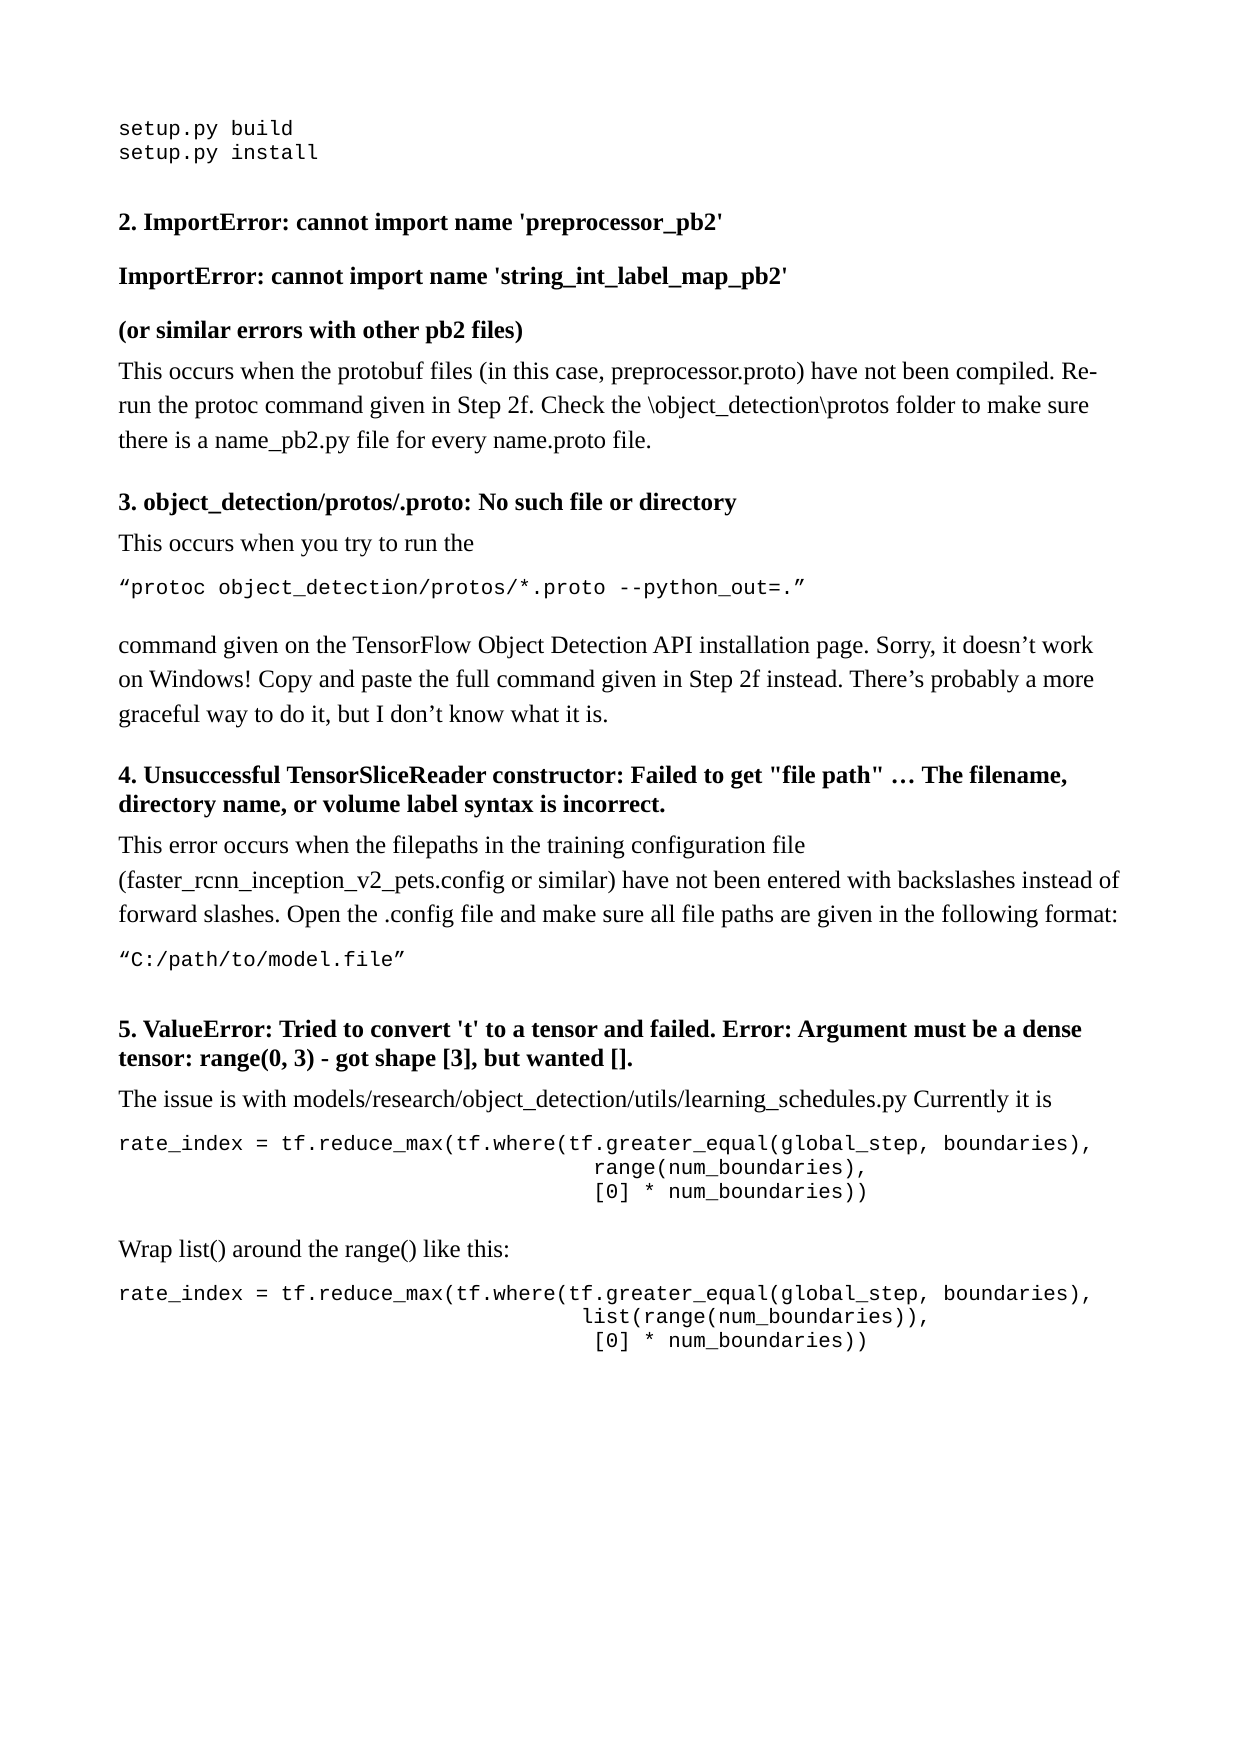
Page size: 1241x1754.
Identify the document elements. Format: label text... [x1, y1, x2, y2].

text Wrap list() around the range() like this: [118, 1234, 1122, 1262]
text This occurs when you try to run the [118, 528, 1122, 557]
text command given on the TensorFlow Object Detection API installation page. Sorry, it doesn’t work on Windows! Copy and paste the full command given in Step 2f instead. There’s probably a more graceful way to do it, but I don’t know what it is. [118, 630, 1122, 728]
text This occurs when the protobuf files (in this case, preprocessor.proto) have not been compiled. Re-run the protoc command given in Step 2f. Check the \object_detection\protos folder to make sure there is a name_pb2.py file for every name.proto file. [118, 356, 1122, 454]
subtitle 4. Unsuccessful TensorSliceReader constructor: Failed to get "file path" … The filename, directory name, or volume label syntax is incorrect. [118, 761, 1122, 818]
text “protoc object_detection/protos/*.proto --python_out=.” [118, 577, 1122, 601]
text “C:/path/to/model.file” [118, 949, 1122, 972]
text [0] * num_boundaries)) [118, 1330, 1122, 1354]
subtitle 5. ValueError: Tried to convert 't' to a tensor and failed. Error: Argument must be a dense tensor: range(0, 3) - got shape [3], but wanted []. [118, 1014, 1122, 1072]
text The issue is with models/research/object_detection/utils/learning_schedules.py Currently it is [118, 1084, 1122, 1113]
subtitle 2. ImportError: cannot import name 'preprocessor_pb2' [118, 207, 1122, 236]
text list(range(num_boundaries)), [118, 1306, 1122, 1330]
text [0] * num_boundaries)) [118, 1181, 1122, 1204]
text setup.py build [118, 118, 1122, 142]
text setup.py install [118, 142, 1122, 165]
text This error occurs when the filepaths in the training configuration file (faster_rcnn_inception_v2_pets.config or similar) have not been entered with backslashes instead of forward slashes. Open the .config file and make sure all file paths are given in the following format: [118, 831, 1122, 928]
subtitle 3. object_detection/protos/.proto: No such file or directory [118, 487, 1122, 515]
text rate_index = tf.reduce_max(tf.where(tf.greater_equal(global_step, boundaries), [118, 1283, 1122, 1306]
subtitle (or similar errors with other pb2 files) [118, 315, 1122, 344]
text range(num_boundaries), [118, 1157, 1122, 1181]
subtitle ImportError: cannot import name 'string_int_label_map_pb2' [118, 261, 1122, 290]
text rate_index = tf.reduce_max(tf.where(tf.greater_equal(global_step, boundaries), [118, 1133, 1122, 1157]
